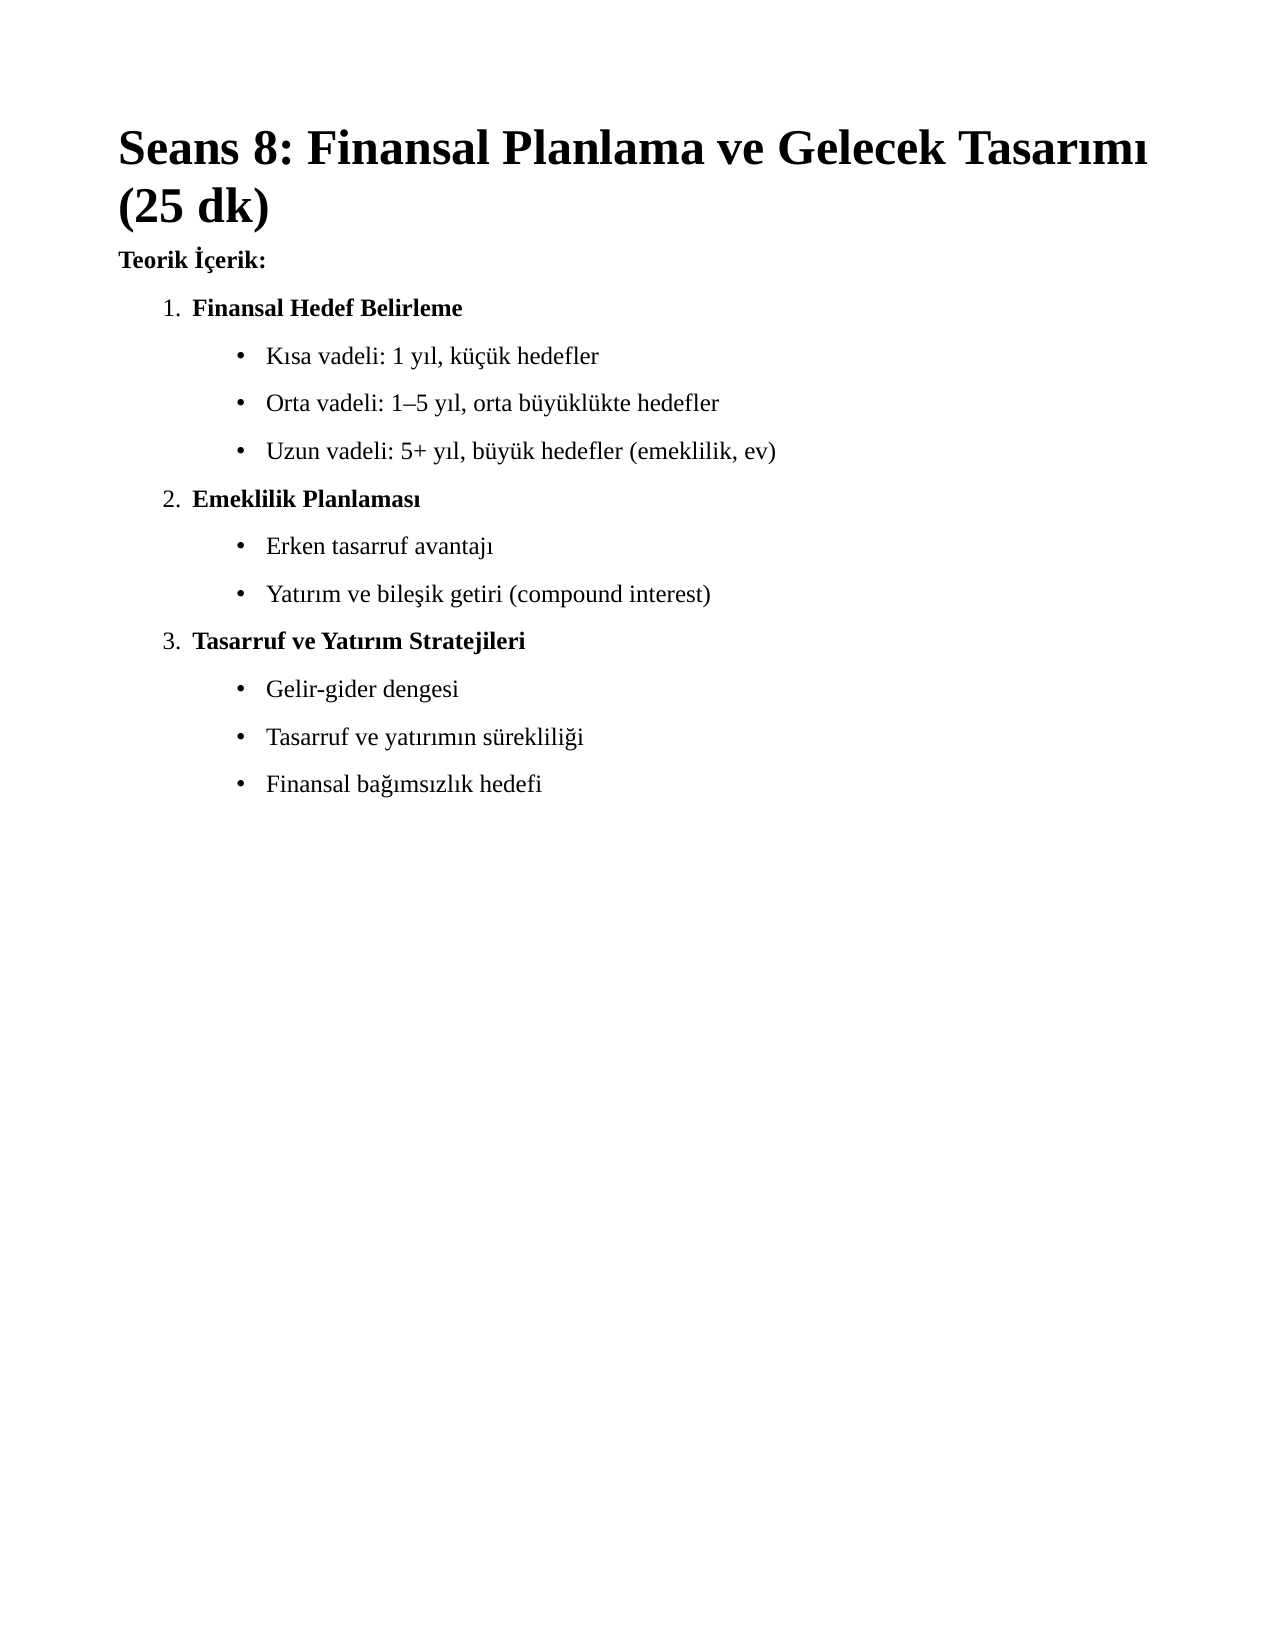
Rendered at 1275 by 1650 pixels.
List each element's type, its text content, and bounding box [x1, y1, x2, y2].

list Finansal bağımsızlık hedefi [236, 769, 1157, 798]
list Emeklilik Planlaması [162, 484, 1157, 512]
list Tasarruf ve yatırımın sürekliliği [236, 722, 1157, 750]
list Erken tasarruf avantajı [236, 531, 1157, 560]
list Kısa vadeli: 1 yıl, küçük hedefler [236, 341, 1157, 369]
list Tasarruf ve Yatırım Stratejileri [162, 626, 1157, 655]
list Gelir-gider dengesi [236, 674, 1157, 703]
list Yatırım ve bileşik getiri (compound interest) [236, 579, 1157, 608]
subtitle Seans 8: Finansal Planlama ve Gelecek Tasarımı (25 dk) [118, 118, 1157, 233]
list Uzun vadeli: 5+ yıl, büyük hedefler (emeklilik, ev) [236, 436, 1157, 465]
list Finansal Hedef Belirleme [162, 293, 1157, 322]
text Teorik İçerik: [118, 246, 1157, 274]
list Orta vadeli: 1–5 yıl, orta büyüklükte hedefler [236, 388, 1157, 417]
